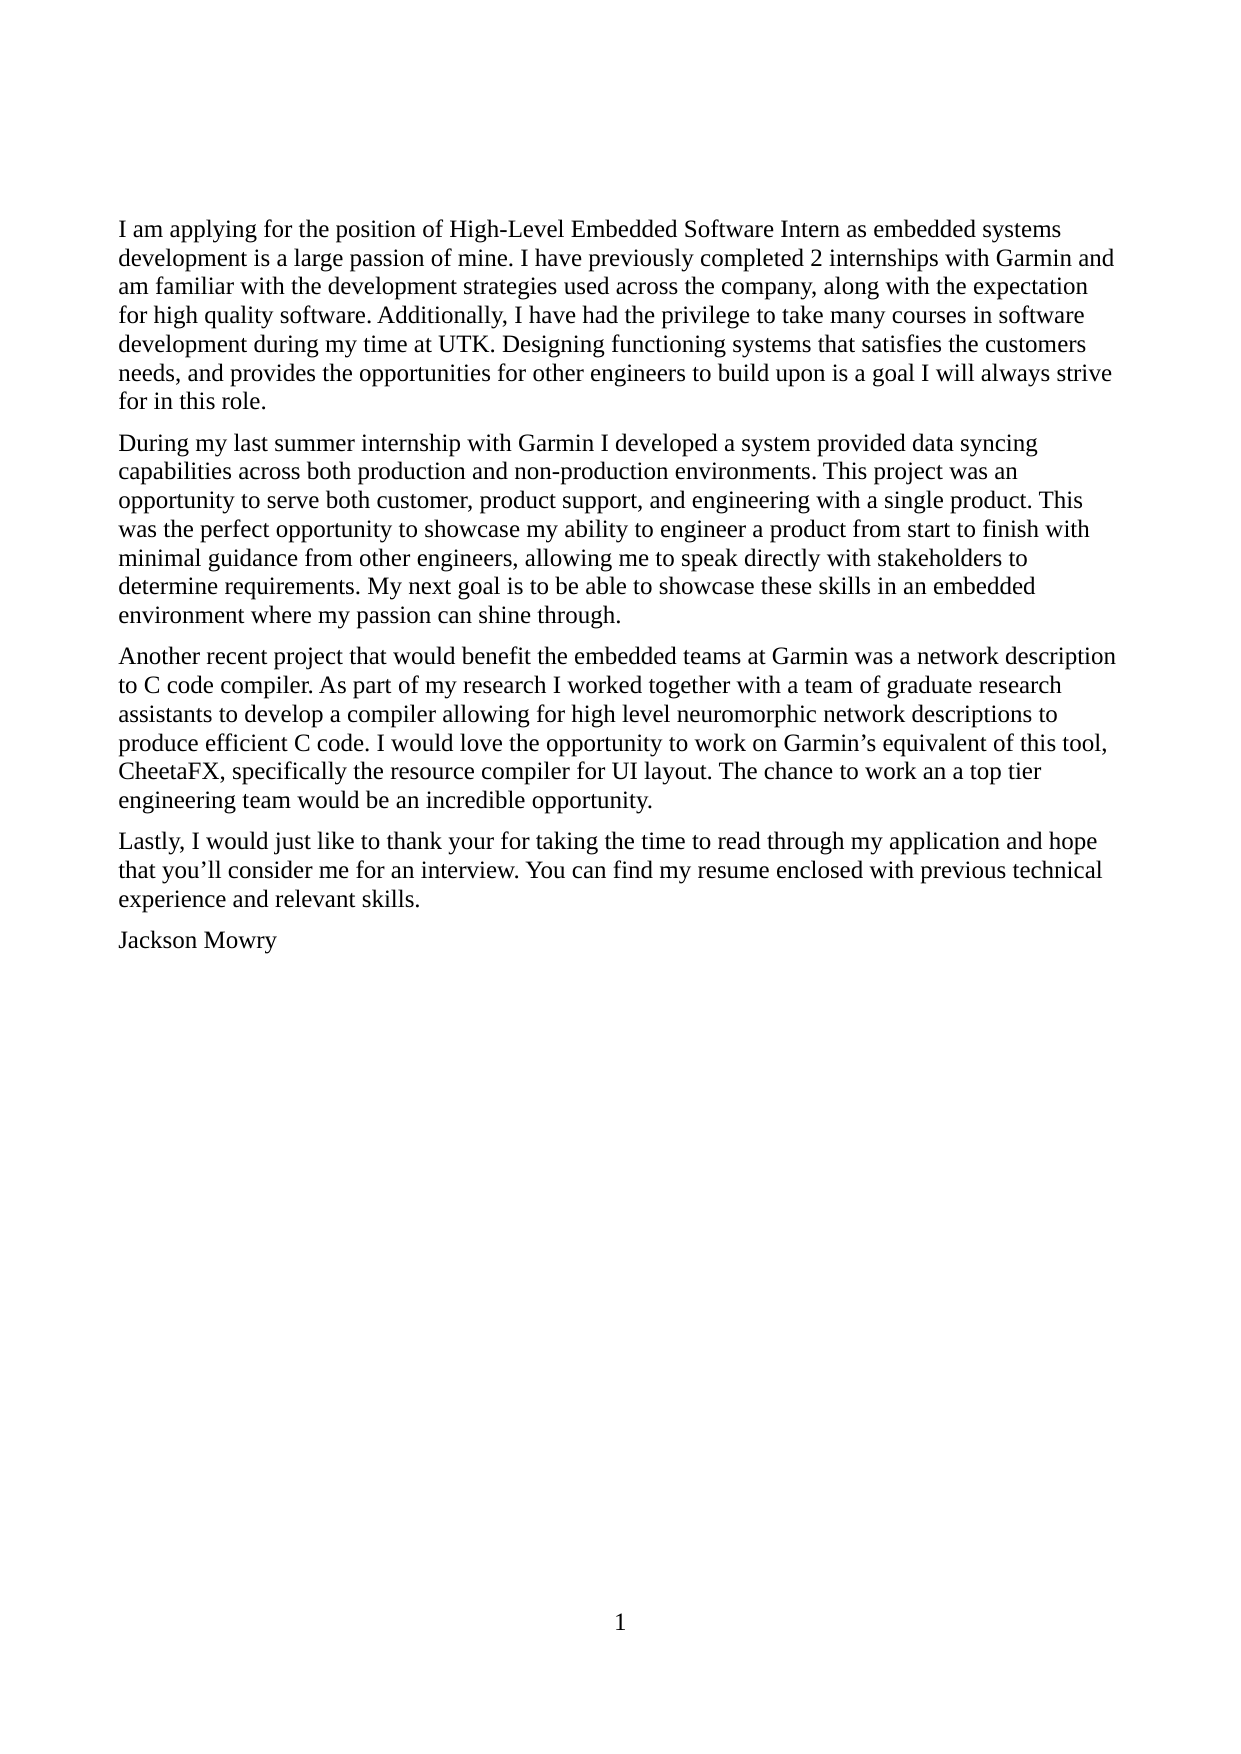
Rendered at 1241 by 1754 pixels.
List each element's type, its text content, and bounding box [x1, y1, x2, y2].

text I am applying for the position of High-Level Embedded Software Intern as embedded systems development is a large passion of mine. I have previously completed 2 internships with Garmin and am familiar with the development strategies used across the company, along with the expectation for high quality software. Additionally, I have had the privilege to take many courses in software development during my time at UTK. Designing functioning systems that satisfies the customers needs, and provides the opportunities for other engineers to build upon is a goal I will always strive for in this role. [118, 214, 1122, 415]
text Jackson Mowry [118, 925, 1122, 954]
text Another recent project that would benefit the embedded teams at Garmin was a network description to C code compiler. As part of my research I worked together with a team of graduate research assistants to develop a compiler allowing for high level neuromorphic network descriptions to produce efficient C code. I would love the opportunity to work on Garmin’s equivalent of this tool, CheetaFX, specifically the resource compiler for UI layout. The chance to work an a top tier engineering team would be an incredible opportunity. [118, 641, 1122, 814]
subtitle jackson@jarch [118, 118, 1122, 166]
text During my last summer internship with Garmin I developed a system provided data syncing capabilities across both production and non-production environments. This project was an opportunity to serve both customer, product support, and engineering with a single product. This was the perfect opportunity to showcase my ability to engineer a product from start to finish with minimal guidance from other engineers, allowing me to speak directly with stakeholders to determine requirements. My next goal is to be able to showcase these skills in an embedded environment where my passion can shine through. [118, 428, 1122, 629]
text Lastly, I would just like to thank your for taking the time to read through my application and hope that you’ll consider me for an interview. You can find my resume enclosed with previous technical experience and relevant skills. [118, 826, 1122, 913]
